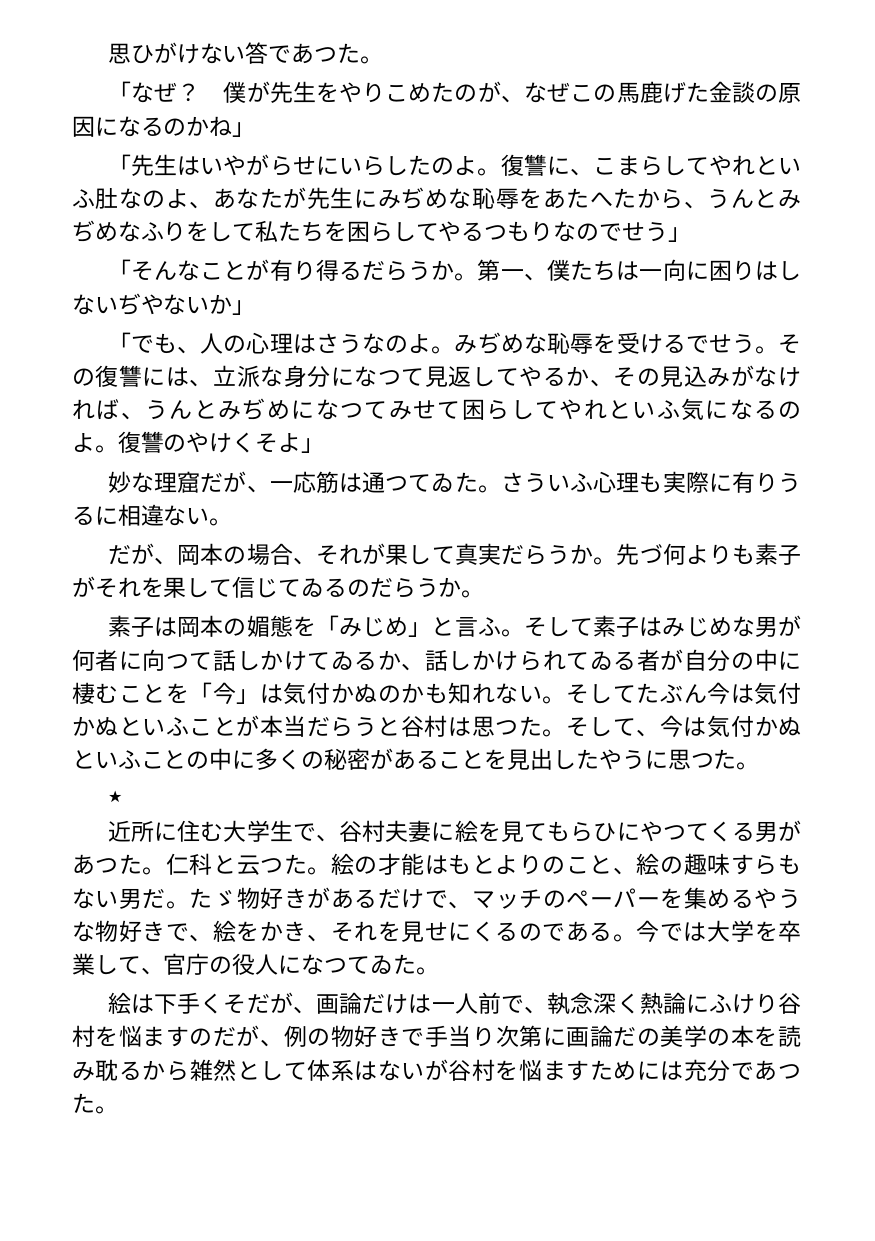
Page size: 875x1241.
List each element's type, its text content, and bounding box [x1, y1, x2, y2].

text 「そんなことが有り得るだらうか。第一、僕たちは一向に困りはしないぢやないか」 [72, 253, 802, 320]
text 妙な理窟だが、一応筋は通つてゐた。さういふ心理も実際に有りうるに相違ない。 [72, 464, 802, 531]
text 「でも、人の心理はさうなのよ。みぢめな恥辱を受けるでせう。その復讐には、立派な身分になつて見返してやるか、その見込みがなければ、うんとみぢめになつてみせて困らしてやれといふ気になるのよ。復讐のやけくそよ」 [72, 326, 802, 458]
text 「先生はいやがらせにいらしたのよ。復讐に、こまらしてやれといふ肚なのよ、あなたが先生にみぢめな恥辱をあたへたから、うんとみぢめなふりをして私たちを困らしてやるつもりなのでせう」 [72, 148, 802, 247]
text だが、岡本の場合、それが果して真実だらうか。先づ何よりも素子がそれを果して信じてゐるのだらうか。 [72, 537, 802, 603]
text 近所に住む大学生で、谷村夫妻に絵を見てもらひにやつてくる男があつた。仁科と云つた。絵の才能はもとよりのこと、絵の趣味すらもない男だ。たゞ物好きがあるだけで、マッチのペーパーを集めるやうな物好きで、絵をかき、それを見せにくるのである。今では大学を卒業して、官庁の役人になつてゐた。 [72, 814, 802, 980]
text 絵は下手くそだが、画論だけは一人前で、執念深く熱論にふけり谷村を悩ますのだが、例の物好きで手当り次第に画論だの美学の本を読み耽るから雑然として体系はないが谷村を悩ますためには充分であつた。 [72, 986, 802, 1119]
text 思ひがけない答であつた。 [72, 36, 802, 69]
text 素子は岡本の媚態を「みじめ」と言ふ。そして素子はみじめな男が何者に向つて話しかけてゐるか、話しかけられてゐる者が自分の中に棲むことを「今」は気付かぬのかも知れない。そしてたぶん今は気付かぬといふことが本当だらうと谷村は思つた。そして、今は気付かぬといふことの中に多くの秘密があることを見出したやうに思つた。 [72, 609, 802, 775]
text ★ [72, 781, 802, 808]
text 「なぜ？ 僕が先生をやりこめたのが、なぜこの馬鹿げた金談の原因になるのかね」 [72, 75, 802, 142]
